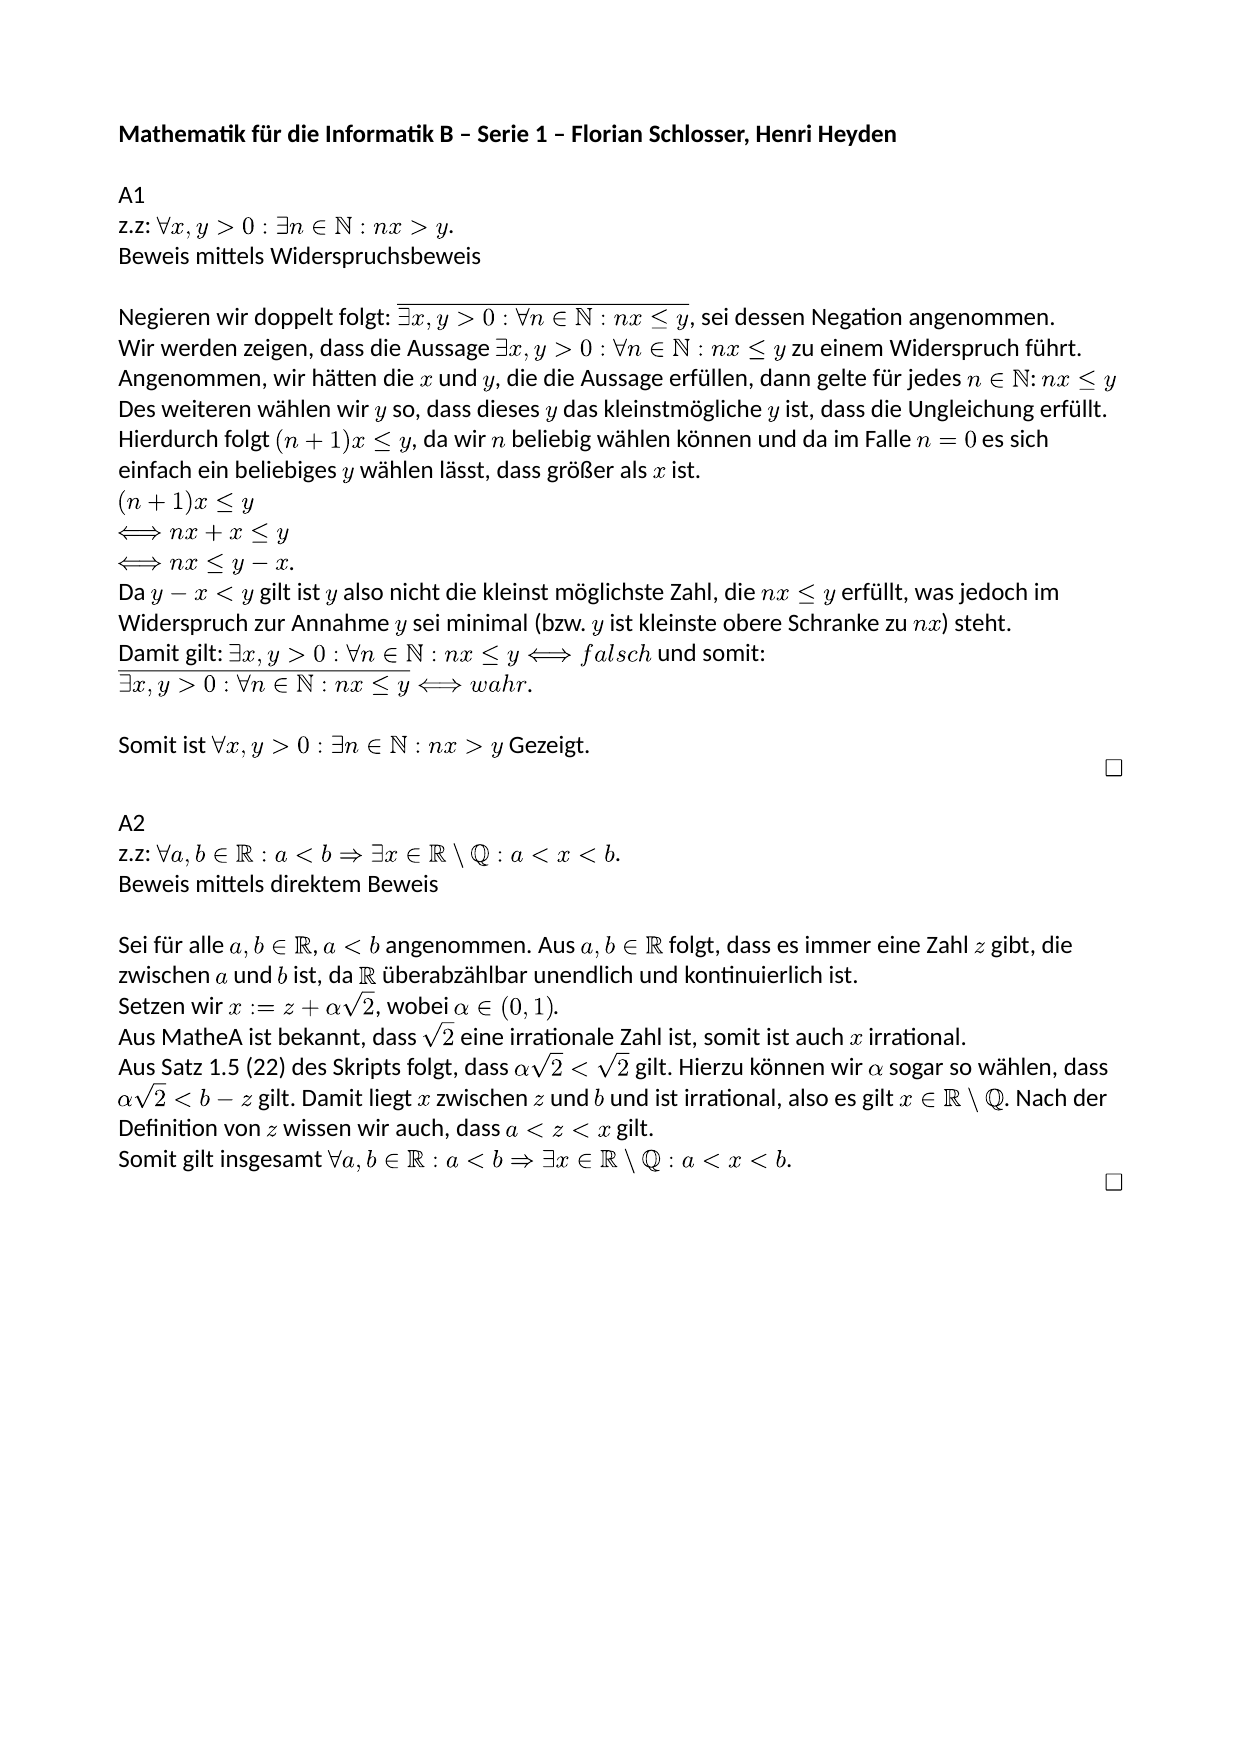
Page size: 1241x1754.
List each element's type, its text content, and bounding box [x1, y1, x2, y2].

text Wir werden zeigen, dass die Aussage zu einem Widerspruch führt. [118, 332, 1122, 362]
text Aus Satz 1.5 (22) des Skripts folgt, dass gilt. Hierzu können wir sogar so wählen, dass gilt. Damit liegt zwischen und und ist irrational, also es gilt . Nach der Definition von wissen wir auch, dass gilt. Somit gilt insgesamt . [118, 1051, 1122, 1173]
text Setzen wir , wobei . Aus MatheA ist bekannt, dass eine irrationale Zahl ist, somit ist auch irrational. [118, 990, 1122, 1051]
text Beweis mittels Widerspruchsbeweis [118, 240, 1122, 271]
text z.z: . [118, 210, 1122, 240]
text Sei für alle , angenommen. Aus folgt, dass es immer eine Zahl gibt, die zwischen und ist, da überabzählbar unendlich und kontinuierlich ist. [118, 929, 1122, 990]
text Angenommen, wir hätten die und , die die Aussage erfüllen, dann gelte für jedes : Des weiteren wählen wir so, dass dieses das kleinstmögliche ist, dass die Ungleichung erfüllt. [118, 362, 1122, 423]
text Beweis mittels direktem Beweis [118, 868, 1122, 898]
text A1 [118, 179, 1122, 210]
text Negieren wir doppelt folgt: , sei dessen Negation angenommen. [118, 301, 1122, 332]
text A2 [118, 807, 1122, 837]
text Somit ist Gezeigt. [118, 729, 1122, 759]
text Hierdurch folgt , da wir beliebig wählen können und da im Falle es sich einfach ein beliebiges wählen lässt, dass größer als ist. [118, 423, 1122, 484]
text . [118, 546, 1122, 576]
text Mathematik für die Informatik B – Serie 1 – Florian Schlosser, Henri Heyden [118, 118, 1122, 149]
text z.z: . [118, 837, 1122, 868]
text Da gilt ist also nicht die kleinst möglichste Zahl, die erfüllt, was jedoch im Widerspruch zur Annahme sei minimal (bzw. ist kleinste obere Schranke zu ) steht. Damit gilt: und somit: . [118, 576, 1122, 698]
